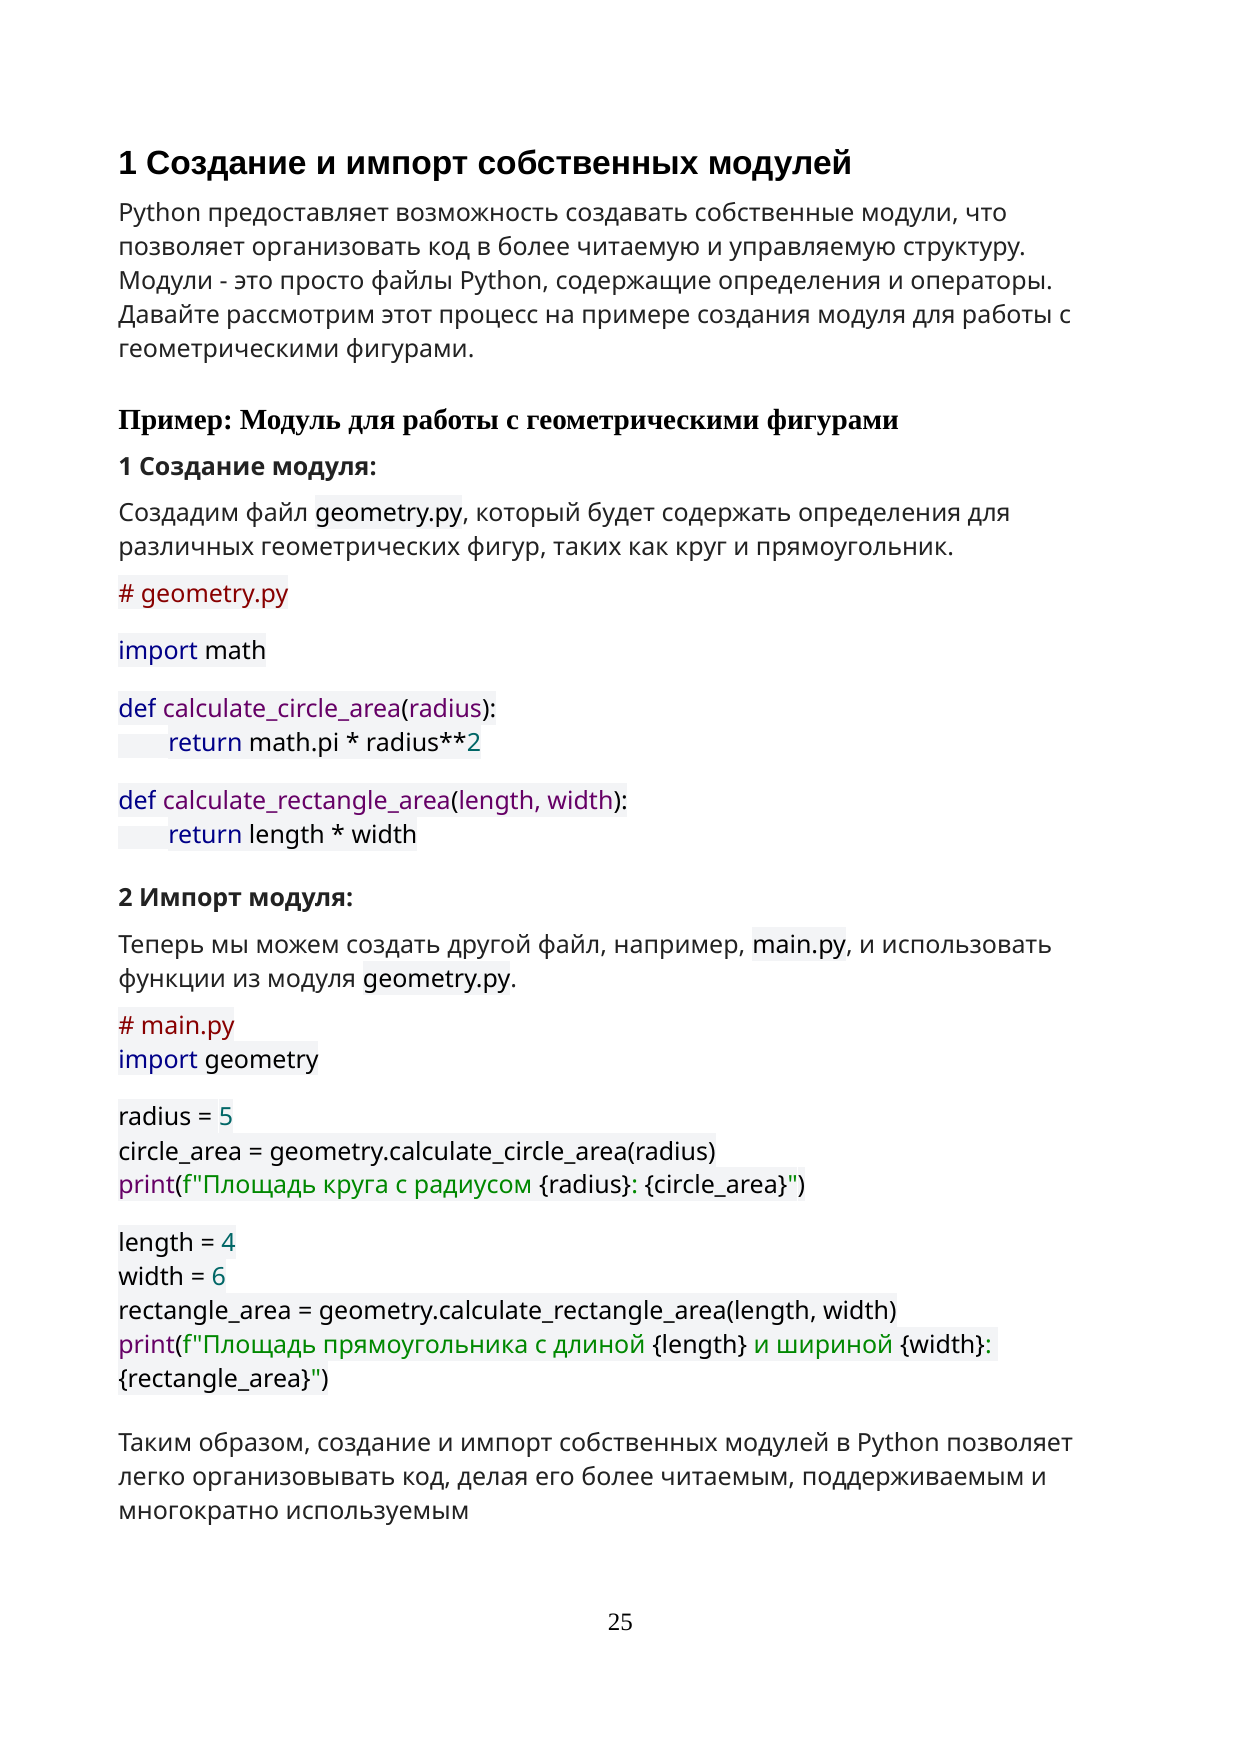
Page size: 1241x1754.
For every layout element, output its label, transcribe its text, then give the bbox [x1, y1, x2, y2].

text rectangle_area = geometry.calculate_rectangle_area(length, width) [118, 1293, 1122, 1327]
subtitle Пример: Модуль для работы с геометрическими фигурами [118, 402, 1122, 436]
text # main.py [118, 1007, 1122, 1041]
text width = 6 [118, 1259, 1122, 1293]
text return math.pi * radius**2 [118, 725, 1122, 759]
text length = 4 [118, 1225, 1122, 1259]
text radius = 5 [118, 1099, 1122, 1133]
text print(f"Площадь прямоугольника с длиной {length} и шириной {width}: {rectangle_area}") [118, 1327, 1122, 1395]
text 2 Импорт модуля: [118, 880, 1122, 914]
text def calculate_rectangle_area(length, width): [118, 782, 1122, 817]
text Создадим файл geometry.py, который будет содержать определения для различных геометрических фигур, таких как круг и прямоугольник. [118, 495, 1122, 563]
text 1 Создание модуля: [118, 448, 1122, 482]
text import geometry [118, 1041, 1122, 1075]
text Таким образом, создание и импорт собственных модулей в Python позволяет легко организовывать код, делая его более читаемым, поддерживаемым и многократно используемым [118, 1425, 1122, 1527]
text import math [118, 633, 1122, 667]
text print(f"Площадь круга с радиусом {radius}: {circle_area}") [118, 1167, 1122, 1201]
text Теперь мы можем создать другой файл, например, main.py, и использовать функции из модуля geometry.py. [118, 927, 1122, 995]
text circle_area = geometry.calculate_circle_area(radius) [118, 1133, 1122, 1167]
text def calculate_circle_area(radius): [118, 691, 1122, 725]
text Python предоставляет возможность создавать собственные модули, что позволяет организовать код в более читаемую и управляемую структуру. Модули - это просто файлы Python, содержащие определения и операторы. Давайте рассмотрим этот процесс на примере создания модуля для работы с геометрическими фигурами. [118, 194, 1122, 364]
text # geometry.py [118, 575, 1122, 609]
subtitle 1 Создание и импорт собственных модулей [118, 143, 1122, 182]
text return length * width [118, 817, 1122, 851]
